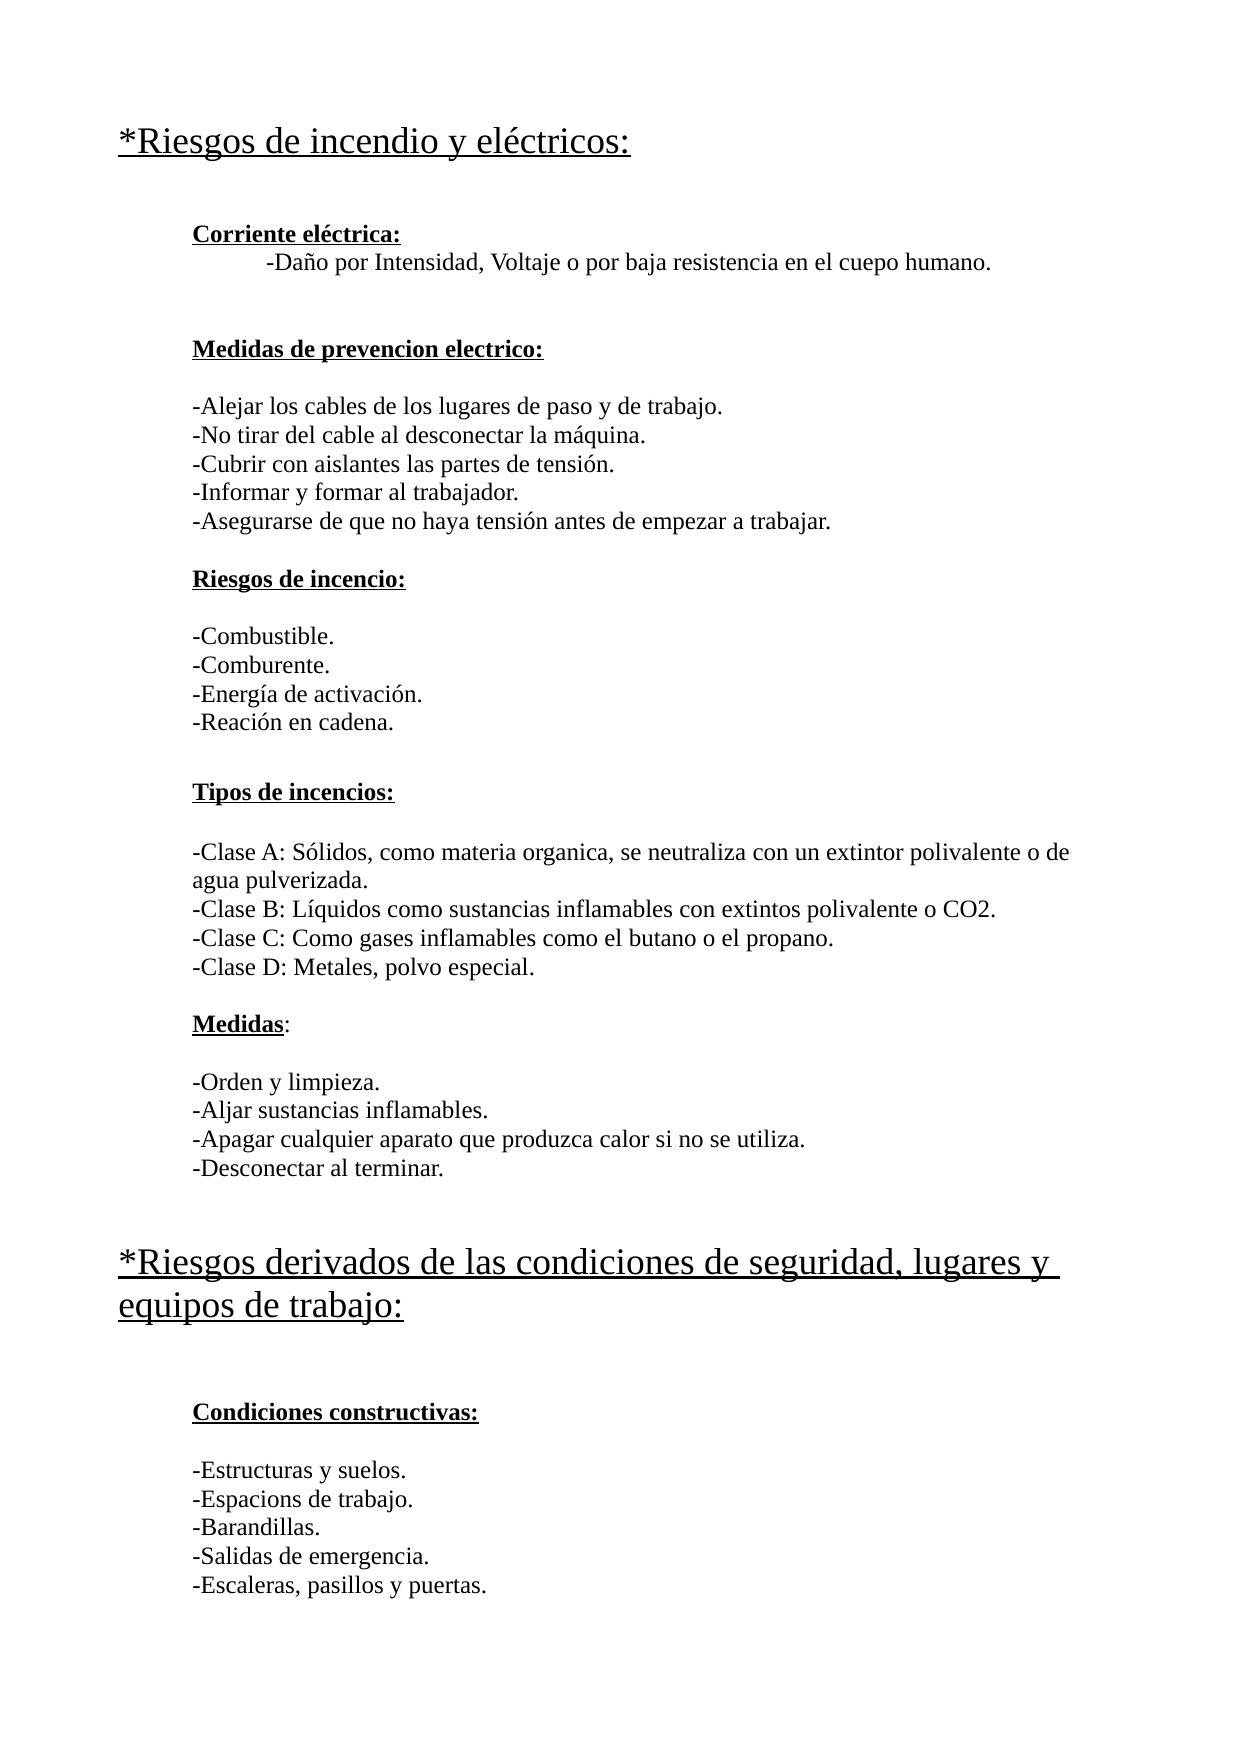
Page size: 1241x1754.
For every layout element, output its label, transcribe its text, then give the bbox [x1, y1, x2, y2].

text Riesgos de incencio: [118, 564, 1122, 592]
text Medidas de prevencion electrico: [118, 334, 1122, 362]
text -Escaleras, pasillos y puertas. [118, 1570, 1122, 1599]
text Corriente eléctrica: [118, 219, 1122, 247]
text -Clase C: Como gases inflamables como el butano o el propano. [118, 923, 1122, 952]
text -Daño por Intensidad, Voltaje o por baja resistencia en el cuepo humano. [118, 247, 1122, 276]
text -Salidas de emergencia. [118, 1541, 1122, 1570]
text -Clase B: Líquidos como sustancias inflamables con extintos polivalente o CO2. [118, 894, 1122, 923]
text -Alejar los cables de los lugares de paso y de trabajo. [118, 391, 1122, 420]
text -Espacions de trabajo. [118, 1484, 1122, 1512]
text -Reación en cadena. [118, 707, 1122, 736]
text -Comburente. [118, 650, 1122, 679]
text -Combustible. [118, 621, 1122, 650]
text Medidas: [118, 1009, 1122, 1038]
text Condiciones constructivas: [118, 1397, 1122, 1426]
text -Estructuras y suelos. [118, 1455, 1122, 1484]
text -Cubrir con aislantes las partes de tensión. [118, 449, 1122, 477]
text -Aljar sustancias inflamables. [118, 1096, 1122, 1124]
text -No tirar del cable al desconectar la máquina. [118, 420, 1122, 449]
text -Energía de activación. [118, 679, 1122, 707]
text -Barandillas. [118, 1512, 1122, 1541]
text -Desconectar al terminar. [118, 1153, 1122, 1182]
text -Asegurarse de que no haya tensión antes de empezar a trabajar. [118, 506, 1122, 535]
text -Clase A: Sólidos, como materia organica, se neutraliza con un extintor polivalente o de agua pulverizada. [118, 837, 1122, 894]
text -Informar y formar al trabajador. [118, 477, 1122, 506]
text *Riesgos de incendio y eléctricos: [118, 118, 1122, 161]
text -Clase D: Metales, polvo especial. [118, 952, 1122, 981]
text *Riesgos derivados de las condiciones de seguridad, lugares y equipos de trabajo: [118, 1239, 1122, 1326]
text -Apagar cualquier aparato que produzca calor si no se utiliza. [118, 1124, 1122, 1153]
text Tipos de incencios: [118, 765, 1122, 808]
text -Orden y limpieza. [118, 1067, 1122, 1096]
